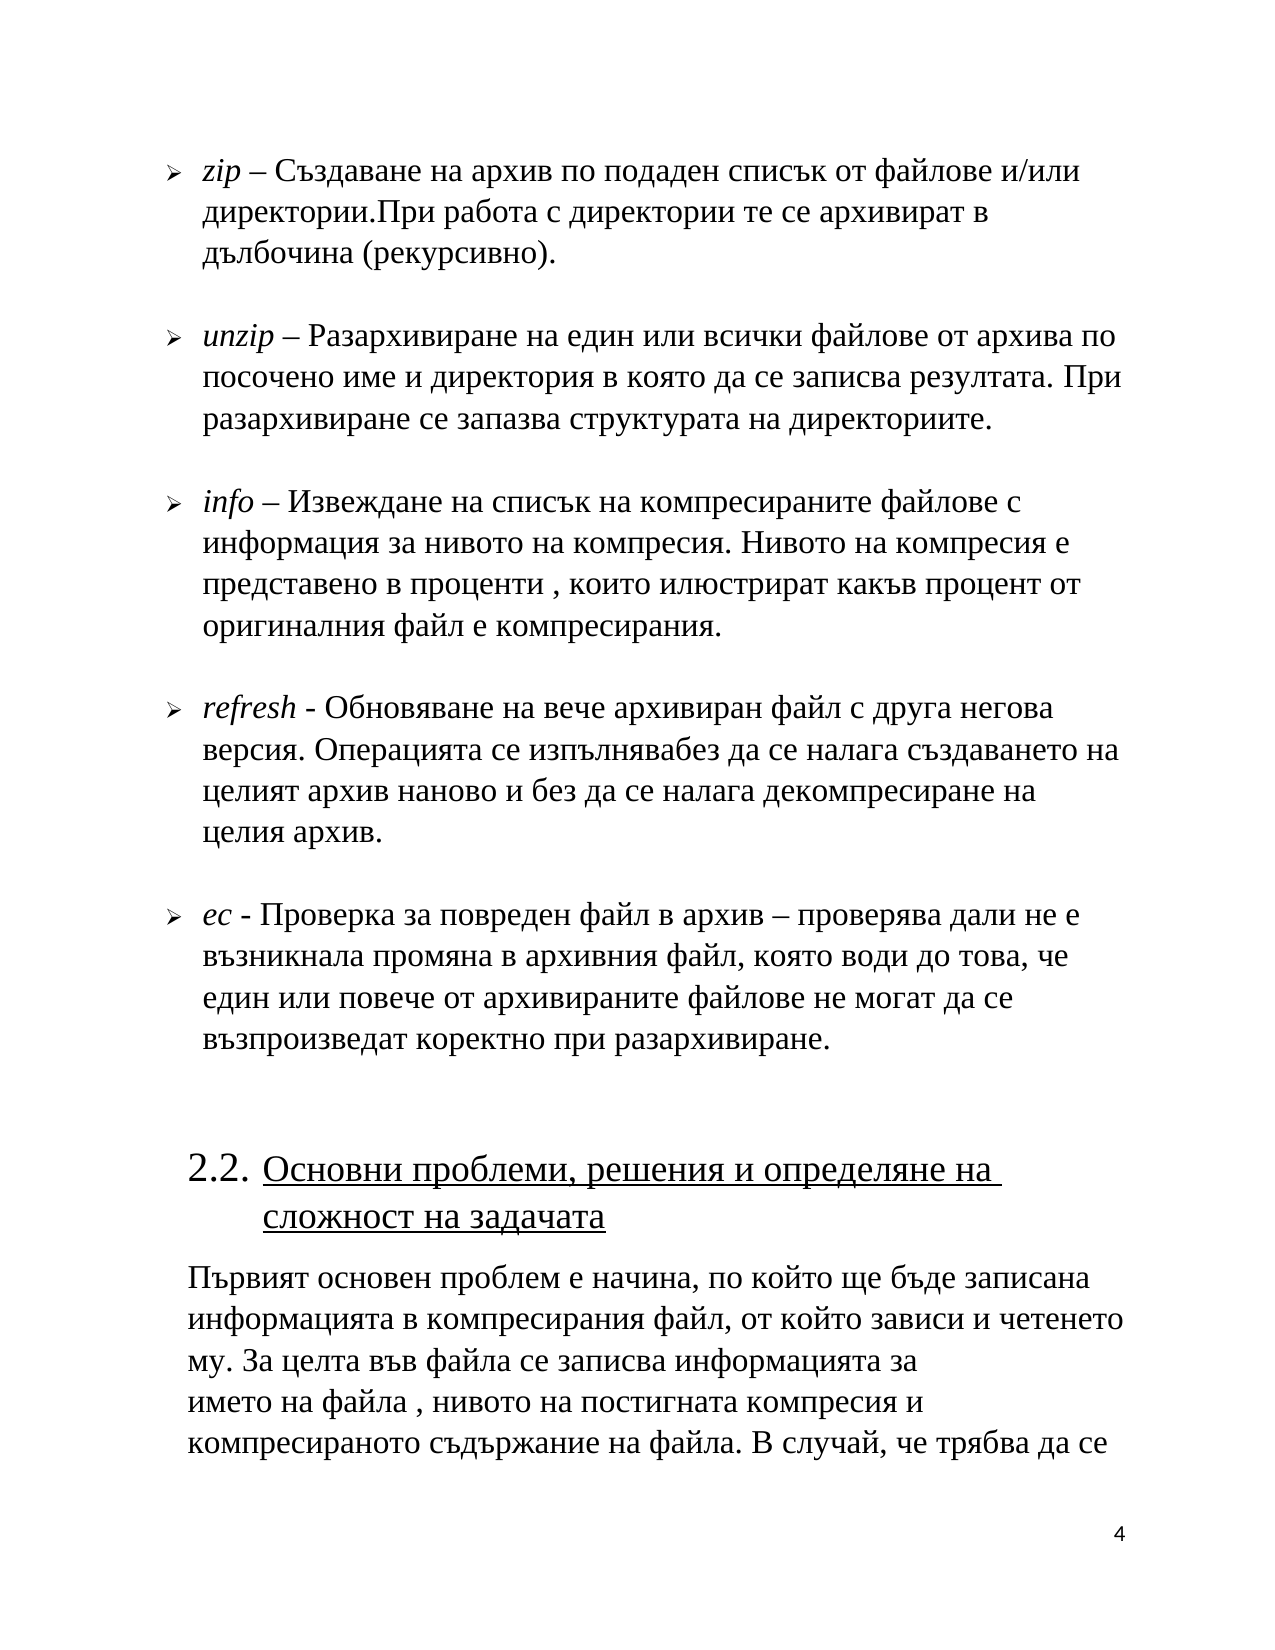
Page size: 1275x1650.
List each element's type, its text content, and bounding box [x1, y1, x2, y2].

list unzip – Разархивиране на един или всички файлове от архива по посочено име и директория в която да се записва резултата. При разархивиране се запазва структурата на директориите. [165, 315, 1125, 436]
list info – Извеждане на списък на компресираните файлове с информация за нивото на компресия. Нивото на компресия е представено в проценти , които илюстрират какъв процент от оригиналния файл е компресирания. [165, 481, 1125, 643]
list Основни проблеми, решения и определяне на сложност на задачата [187, 1142, 1125, 1237]
text името на файла , нивото на постигната компресия и компресираното съдържание на файла. В случай, че трябва да се [187, 1381, 1125, 1461]
list ec - Проверка за повреден файл в архив – проверява дали не е възникнала промяна в архивния файл, която води до това, че един или повече от архивираните файлове не могат да се възпроизведат коректно при разархивиране. [165, 894, 1125, 1057]
list refresh - Обновяване на вече архивиран файл с друга негова версия. Операцията се изпълнявабез да се налага създаването на целият архив наново и без да се налага декомпресиране на целия архив. [165, 688, 1125, 850]
text Първият основен проблем е начина, по който ще бъде записана информацията в компресирания файл, от който зависи и четенето му. За целта във файла се записва информацията за [187, 1257, 1125, 1378]
list zip – Създаване на архив по подаден списък от файлове и/или директории.При работа с директории те се архивират в дълбочина (рекурсивно). [165, 150, 1125, 271]
